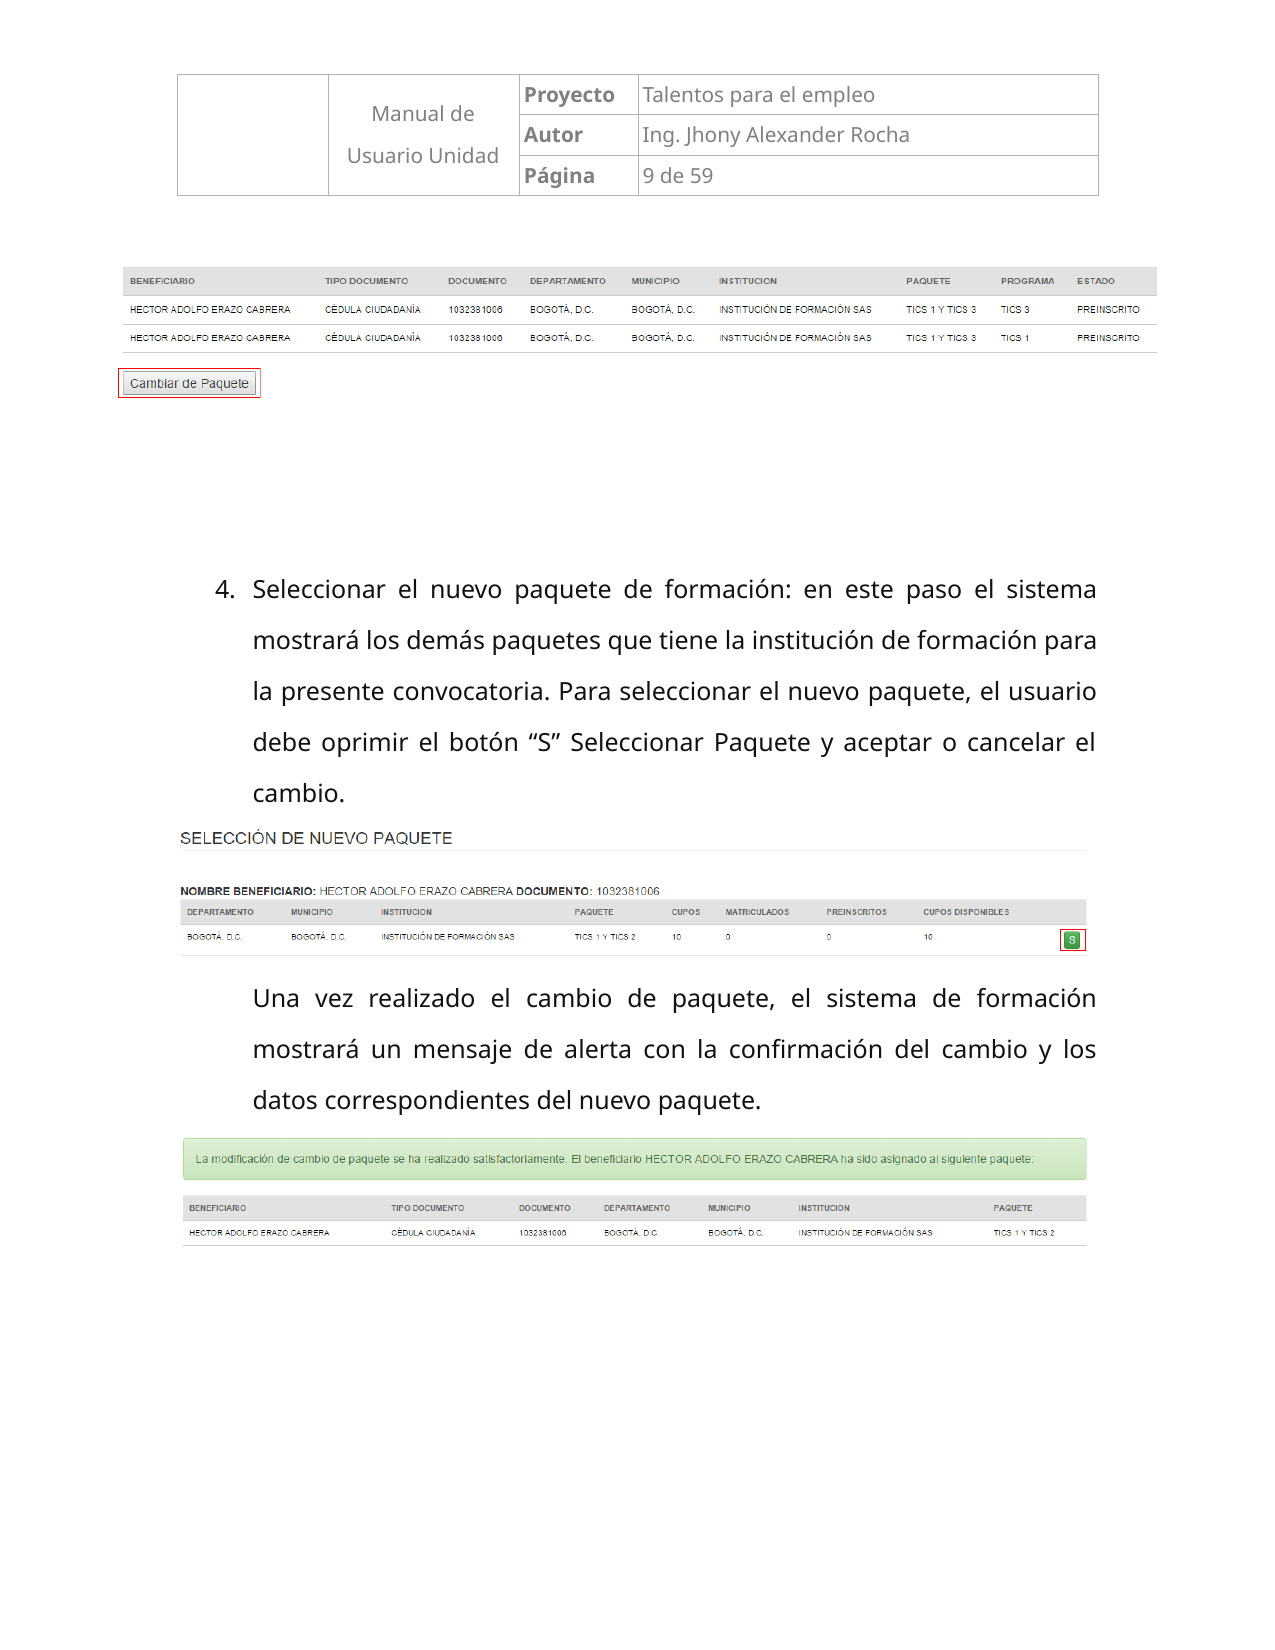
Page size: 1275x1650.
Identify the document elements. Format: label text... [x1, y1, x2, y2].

picture [114, 262, 1161, 402]
picture [177, 826, 1098, 964]
list Seleccionar el nuevo paquete de formación: en este paso el sistema mostrará los demás paquetes que tiene la institución de formación para la presente convocatoria. Para seleccionar el nuevo paquete, el usuario debe oprimir el botón “S” Seleccionar Paquete y aceptar o cancelar el cambio. [215, 572, 1098, 810]
list Una vez realizado el cambio de paquete, el sistema de formación mostrará un mensaje de alerta con la confirmación del cambio y los datos correspondientes del nuevo paquete. [215, 964, 1098, 1117]
picture [177, 1133, 1098, 1259]
